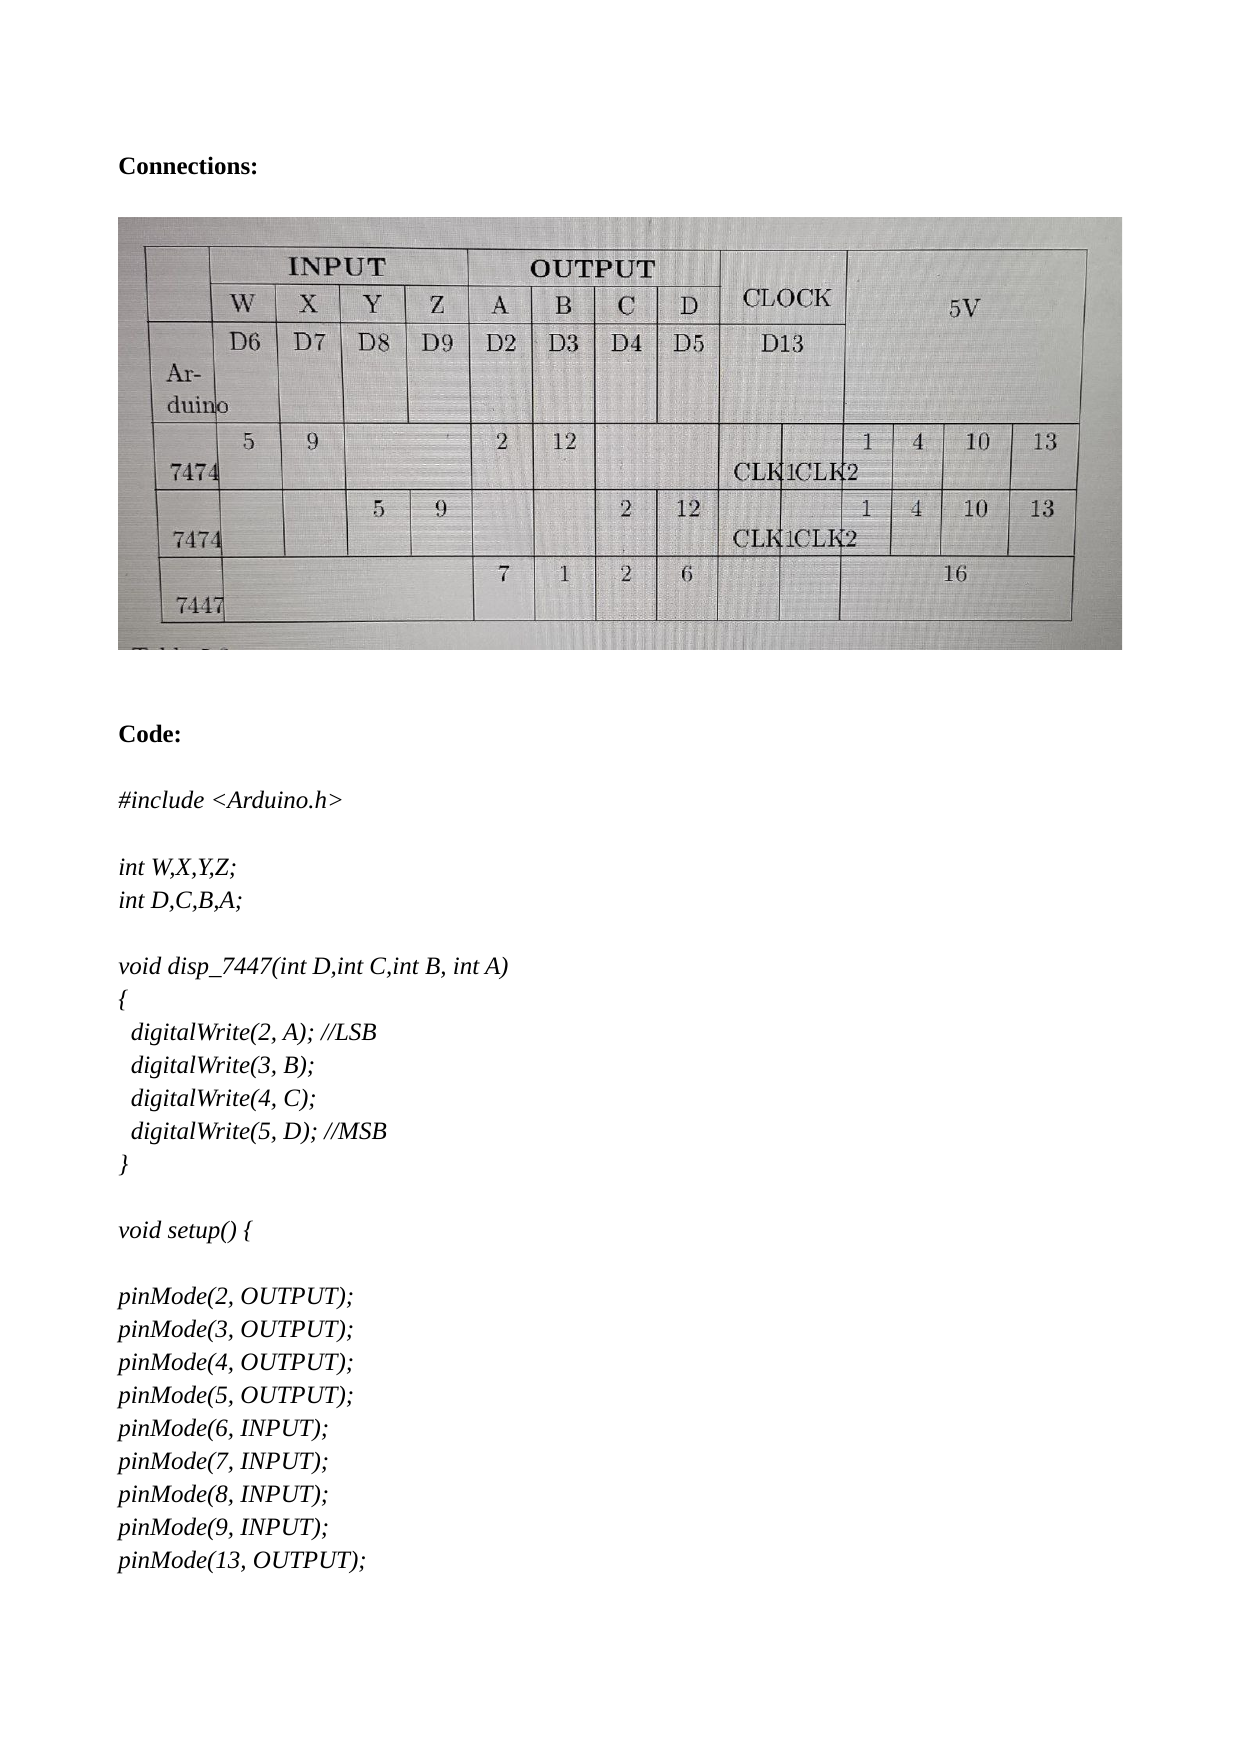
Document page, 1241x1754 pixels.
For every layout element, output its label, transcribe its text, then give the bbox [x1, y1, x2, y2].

picture [118, 217, 1123, 650]
text digitalWrite(3, B); [118, 1050, 1122, 1078]
text int W,X,Y,Z; [118, 852, 1122, 880]
text digitalWrite(4, C); [118, 1083, 1122, 1112]
text pinMode(9, INPUT); [118, 1512, 1122, 1541]
text pinMode(2, OUTPUT); [118, 1281, 1122, 1310]
text Code: [118, 719, 1122, 748]
text } [118, 1149, 1122, 1178]
text #include <Arduino.h> [118, 786, 1122, 814]
text int D,C,B,A; [118, 885, 1122, 913]
text pinMode(4, OUTPUT); [118, 1347, 1122, 1376]
text void disp_7447(int D,int C,int B, int A) [118, 951, 1122, 979]
text { [118, 984, 1122, 1012]
text pinMode(7, INPUT); [118, 1446, 1122, 1475]
text void setup() { [118, 1215, 1122, 1244]
text pinMode(8, INPUT); [118, 1479, 1122, 1508]
text pinMode(13, OUTPUT); [118, 1545, 1122, 1574]
text pinMode(5, OUTPUT); [118, 1380, 1122, 1409]
text pinMode(6, INPUT); [118, 1413, 1122, 1442]
text digitalWrite(2, A); //LSB [118, 1017, 1122, 1046]
text pinMode(3, OUTPUT); [118, 1314, 1122, 1343]
text digitalWrite(5, D); //MSB [118, 1116, 1122, 1144]
text Connections: [118, 151, 1122, 180]
